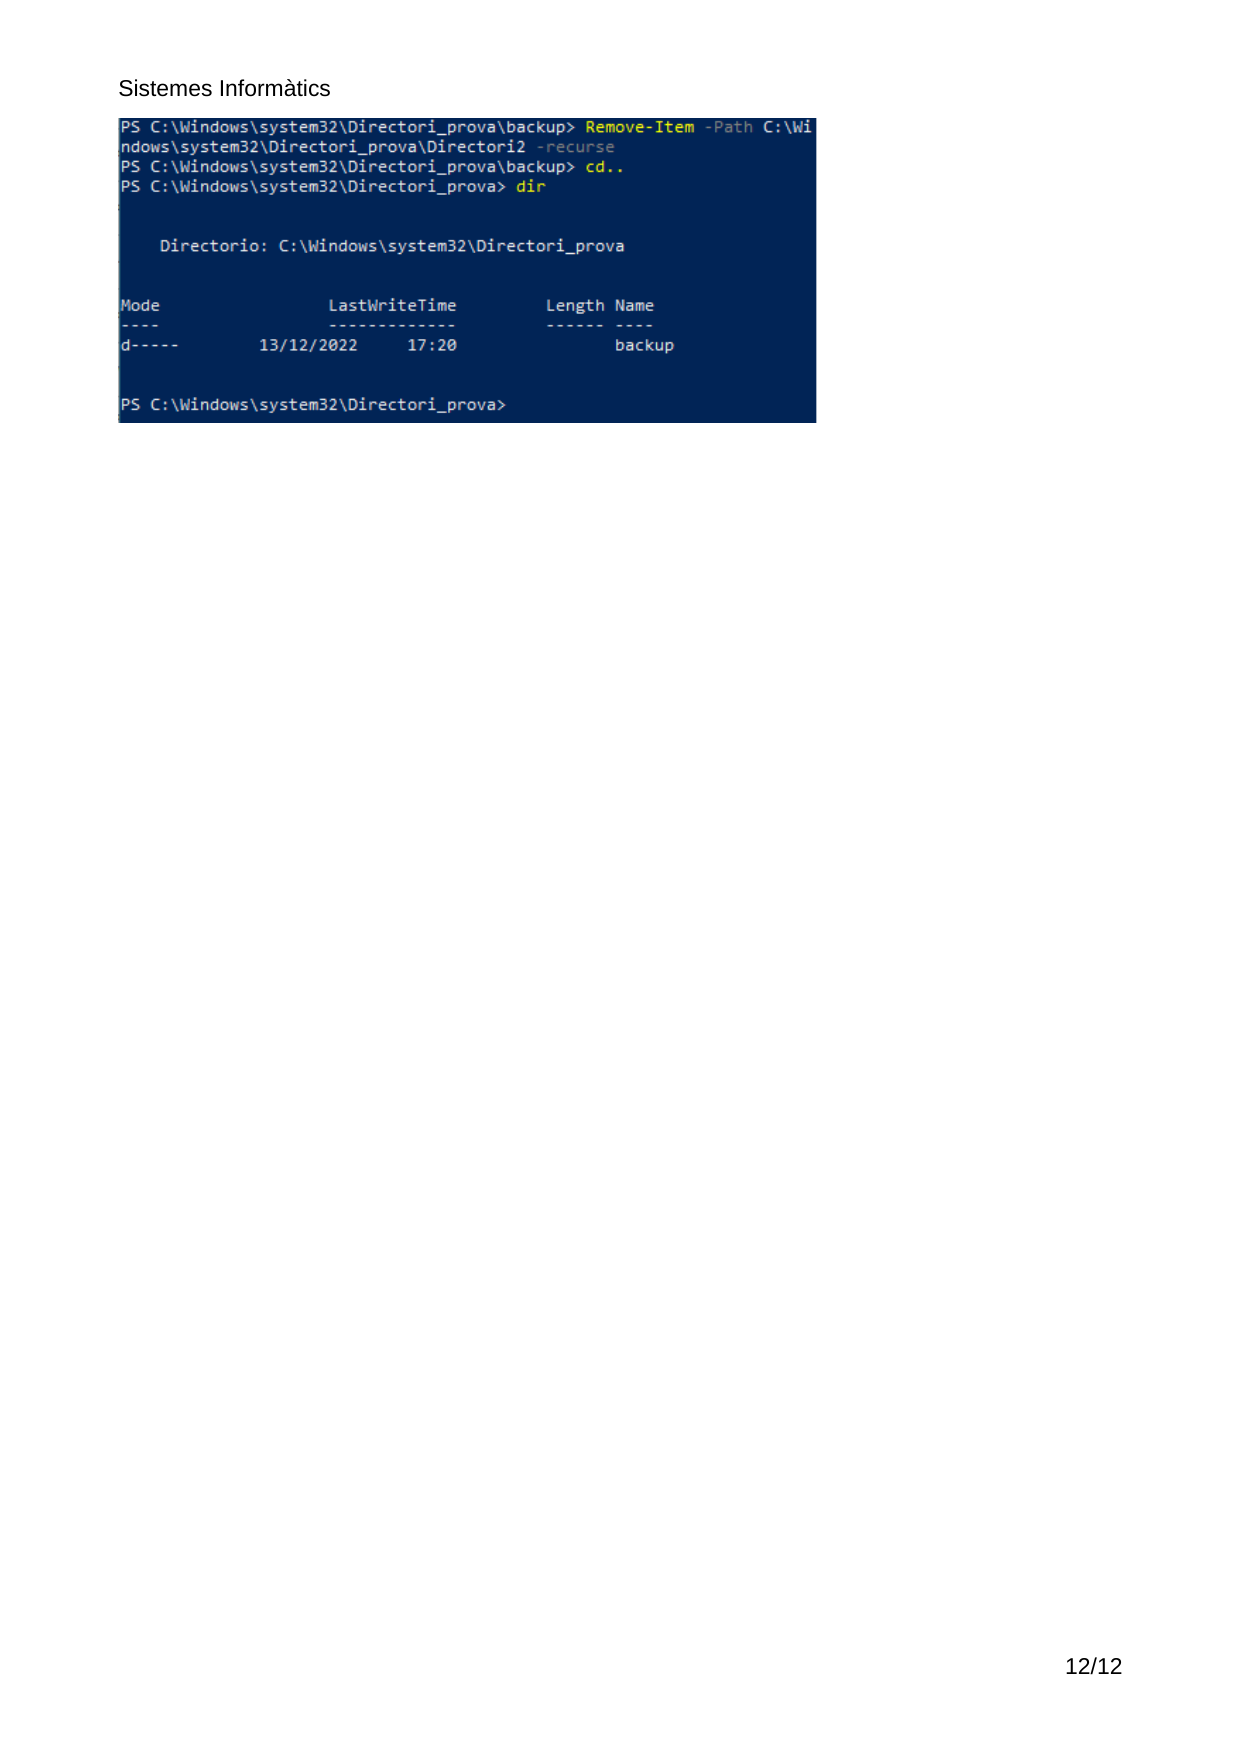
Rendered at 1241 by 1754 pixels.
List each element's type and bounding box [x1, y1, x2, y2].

picture [118, 118, 817, 423]
